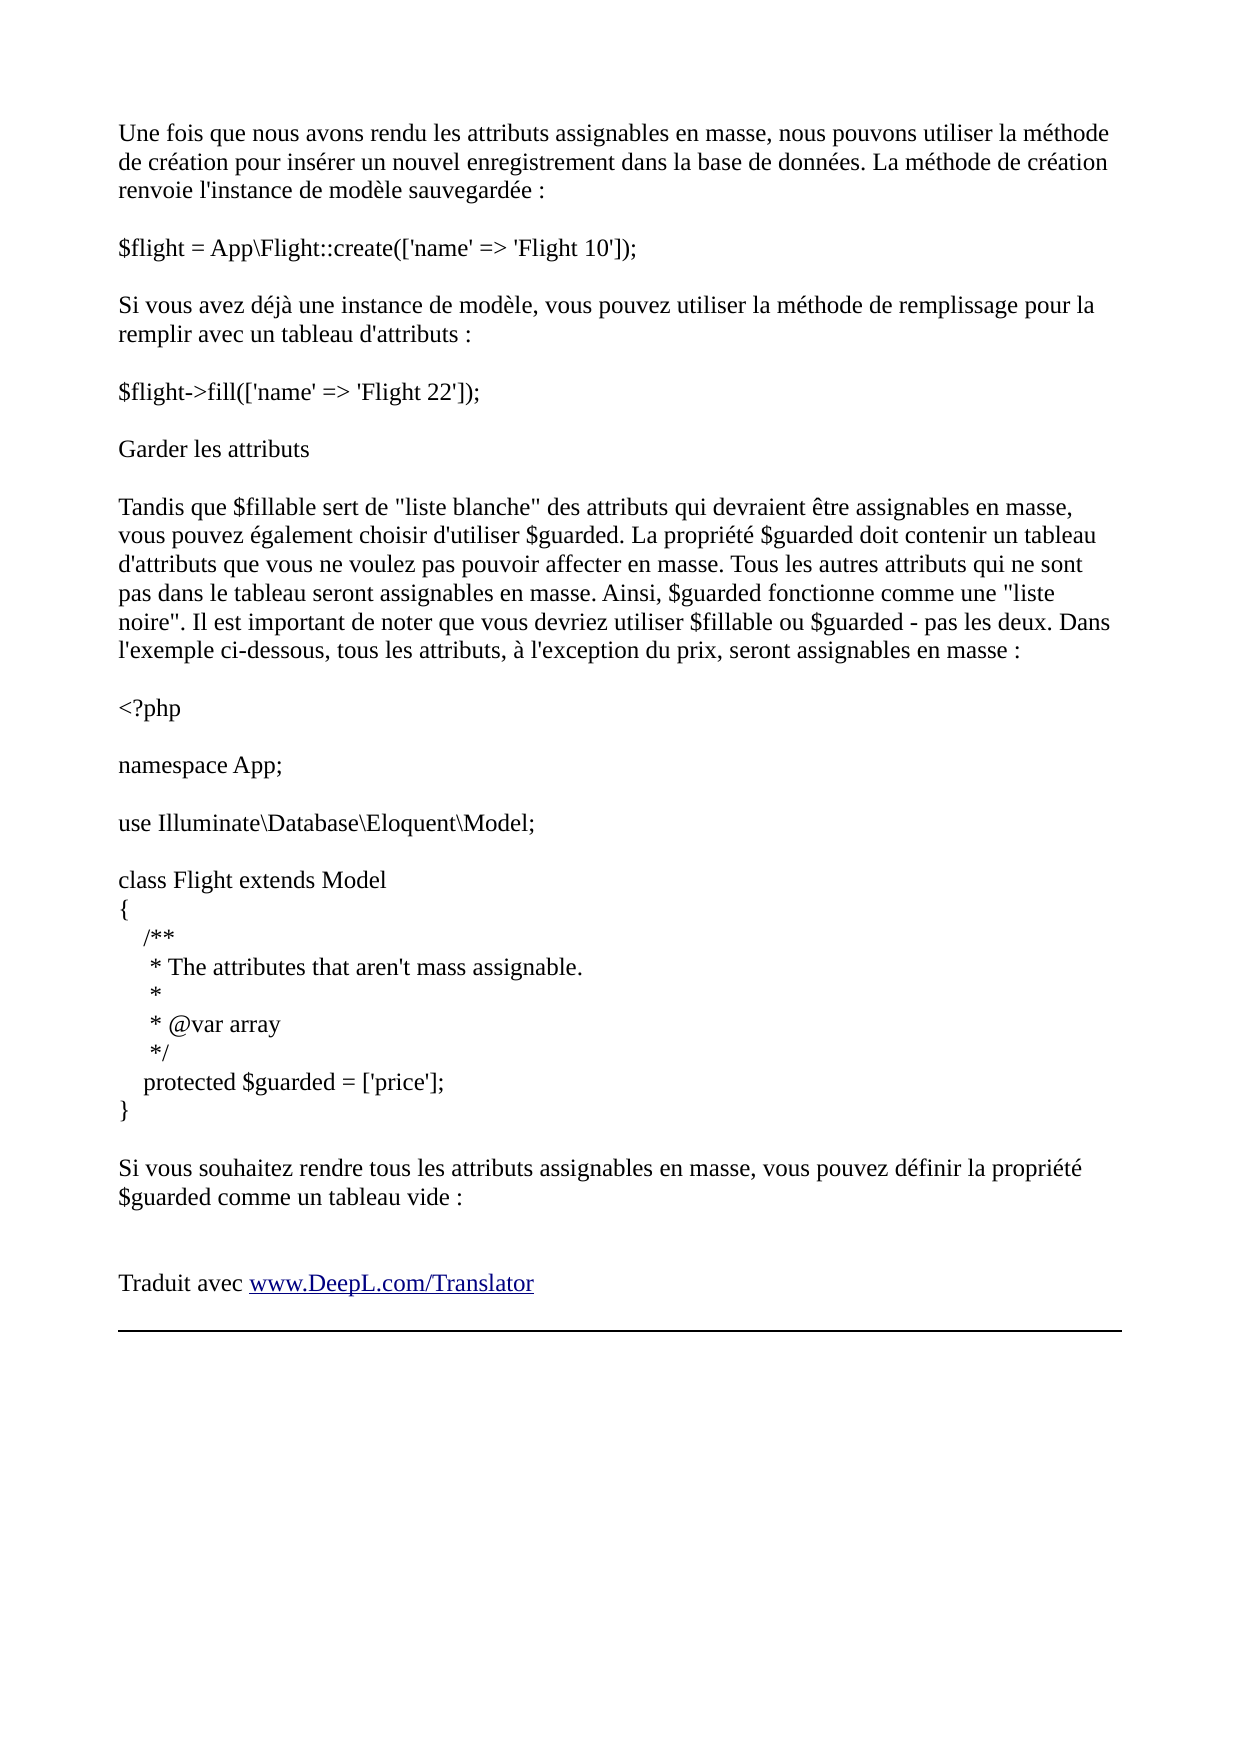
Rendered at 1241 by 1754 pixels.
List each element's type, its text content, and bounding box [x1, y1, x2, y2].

text */ [118, 1038, 1122, 1067]
text Tandis que $fillable sert de "liste blanche" des attributs qui devraient être assignables en masse, vous pouvez également choisir d'utiliser $guarded. La propriété $guarded doit contenir un tableau d'attributs que vous ne voulez pas pouvoir affecter en masse. Tous les autres attributs qui ne sont pas dans le tableau seront assignables en masse. Ainsi, $guarded fonctionne comme une "liste noire". Il est important de noter que vous devriez utiliser $fillable ou $guarded - pas les deux. Dans l'exemple ci-dessous, tous les attributs, à l'exception du prix, seront assignables en masse : [118, 492, 1122, 664]
text $flight = App\Flight::create(['name' => 'Flight 10']); [118, 233, 1122, 262]
text } [118, 1096, 1122, 1124]
text Si vous avez déjà une instance de modèle, vous pouvez utiliser la méthode de remplissage pour la remplir avec un tableau d'attributs : [118, 291, 1122, 348]
text class Flight extends Model [118, 866, 1122, 894]
text namespace App; [118, 751, 1122, 779]
text * The attributes that aren't mass assignable. [118, 952, 1122, 981]
text Une fois que nous avons rendu les attributs assignables en masse, nous pouvons utiliser la méthode de création pour insérer un nouvel enregistrement dans la base de données. La méthode de création renvoie l'instance de modèle sauvegardée : [118, 118, 1122, 204]
text protected $guarded = ['price']; [118, 1067, 1122, 1096]
text <?php [118, 693, 1122, 722]
text Traduit avec www.DeepL.com/Translator [118, 1268, 1122, 1297]
text { [118, 894, 1122, 923]
text Si vous souhaitez rendre tous les attributs assignables en masse, vous pouvez définir la propriété $guarded comme un tableau vide : [118, 1153, 1122, 1211]
text /** [118, 923, 1122, 952]
text $flight->fill(['name' => 'Flight 22']); [118, 377, 1122, 406]
text * @var array [118, 1009, 1122, 1038]
text Garder les attributs [118, 434, 1122, 463]
text use Illuminate\Database\Eloquent\Model; [118, 808, 1122, 837]
text * [118, 981, 1122, 1009]
